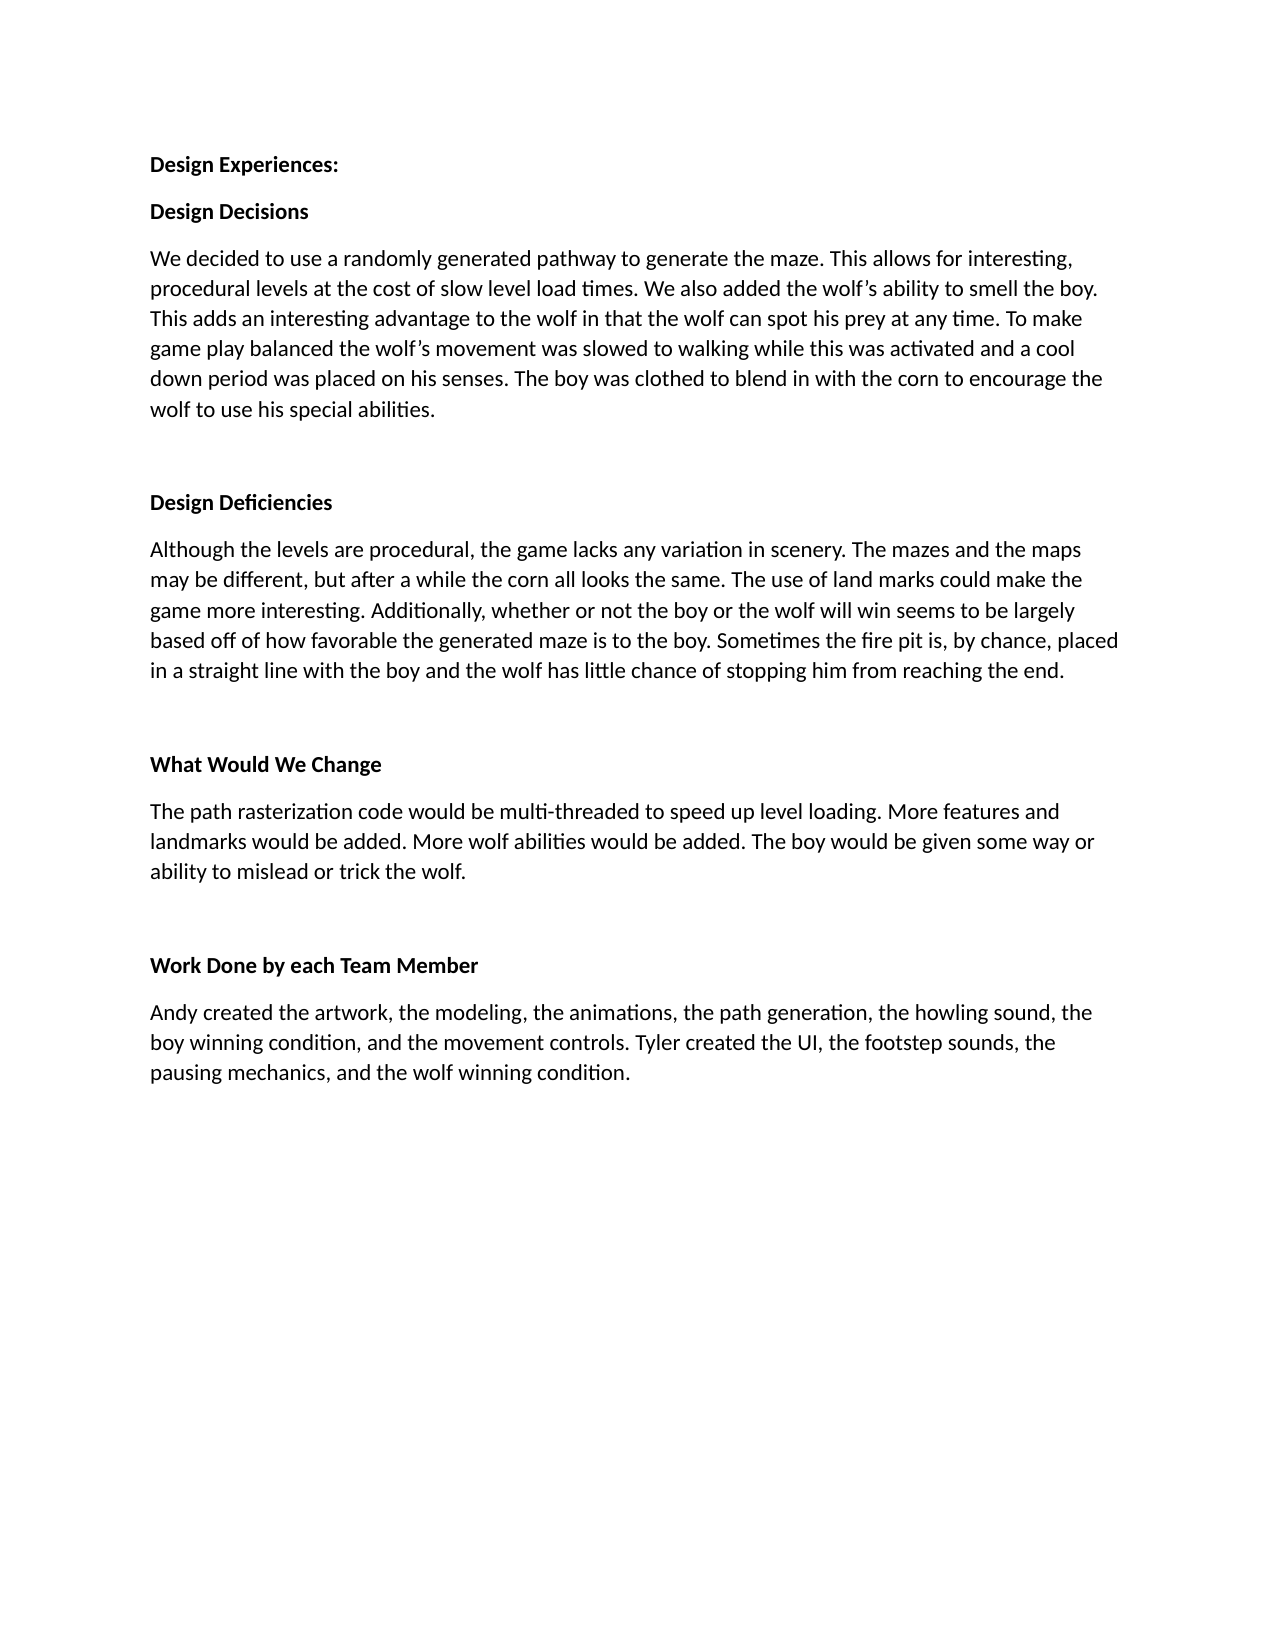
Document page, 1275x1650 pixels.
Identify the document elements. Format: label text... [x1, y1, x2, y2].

text Work Done by each Team Member [150, 951, 1125, 979]
text Design Decisions [150, 197, 1125, 225]
text The path rasterization code would be multi-threaded to speed up level loading. More features and landmarks would be added. More wolf abilities would be added. The boy would be given some way or ability to mislead or trick the wolf. [150, 797, 1125, 885]
text Although the levels are procedural, the game lacks any variation in scenery. The mazes and the maps may be different, but after a while the corn all looks the same. The use of land marks could make the game more interesting. Additionally, whether or not the boy or the wolf will win seems to be largely based off of how favorable the generated maze is to the boy. Sometimes the fire pit is, by chance, placed in a straight line with the boy and the wolf has little chance of stopping him from reaching the end. [150, 535, 1125, 684]
text Design Experiences: [150, 150, 1125, 178]
text We decided to use a randomly generated pathway to generate the maze. This allows for interesting, procedural levels at the cost of slow level load times. We also added the wolf’s ability to smell the boy. This adds an interesting advantage to the wolf in that the wolf can spot his prey at any time. To make game play balanced the wolf’s movement was slowed to walking while this was activated and a cool down period was placed on his senses. The boy was clothed to blend in with the corn to encourage the wolf to use his special abilities. [150, 244, 1125, 423]
text Design Deficiencies [150, 488, 1125, 517]
text What Would We Change [150, 750, 1125, 778]
text Andy created the artwork, the modeling, the animations, the path generation, the howling sound, the boy winning condition, and the movement controls. Tyler created the UI, the footstep sounds, the pausing mechanics, and the wolf winning condition. [150, 998, 1125, 1086]
